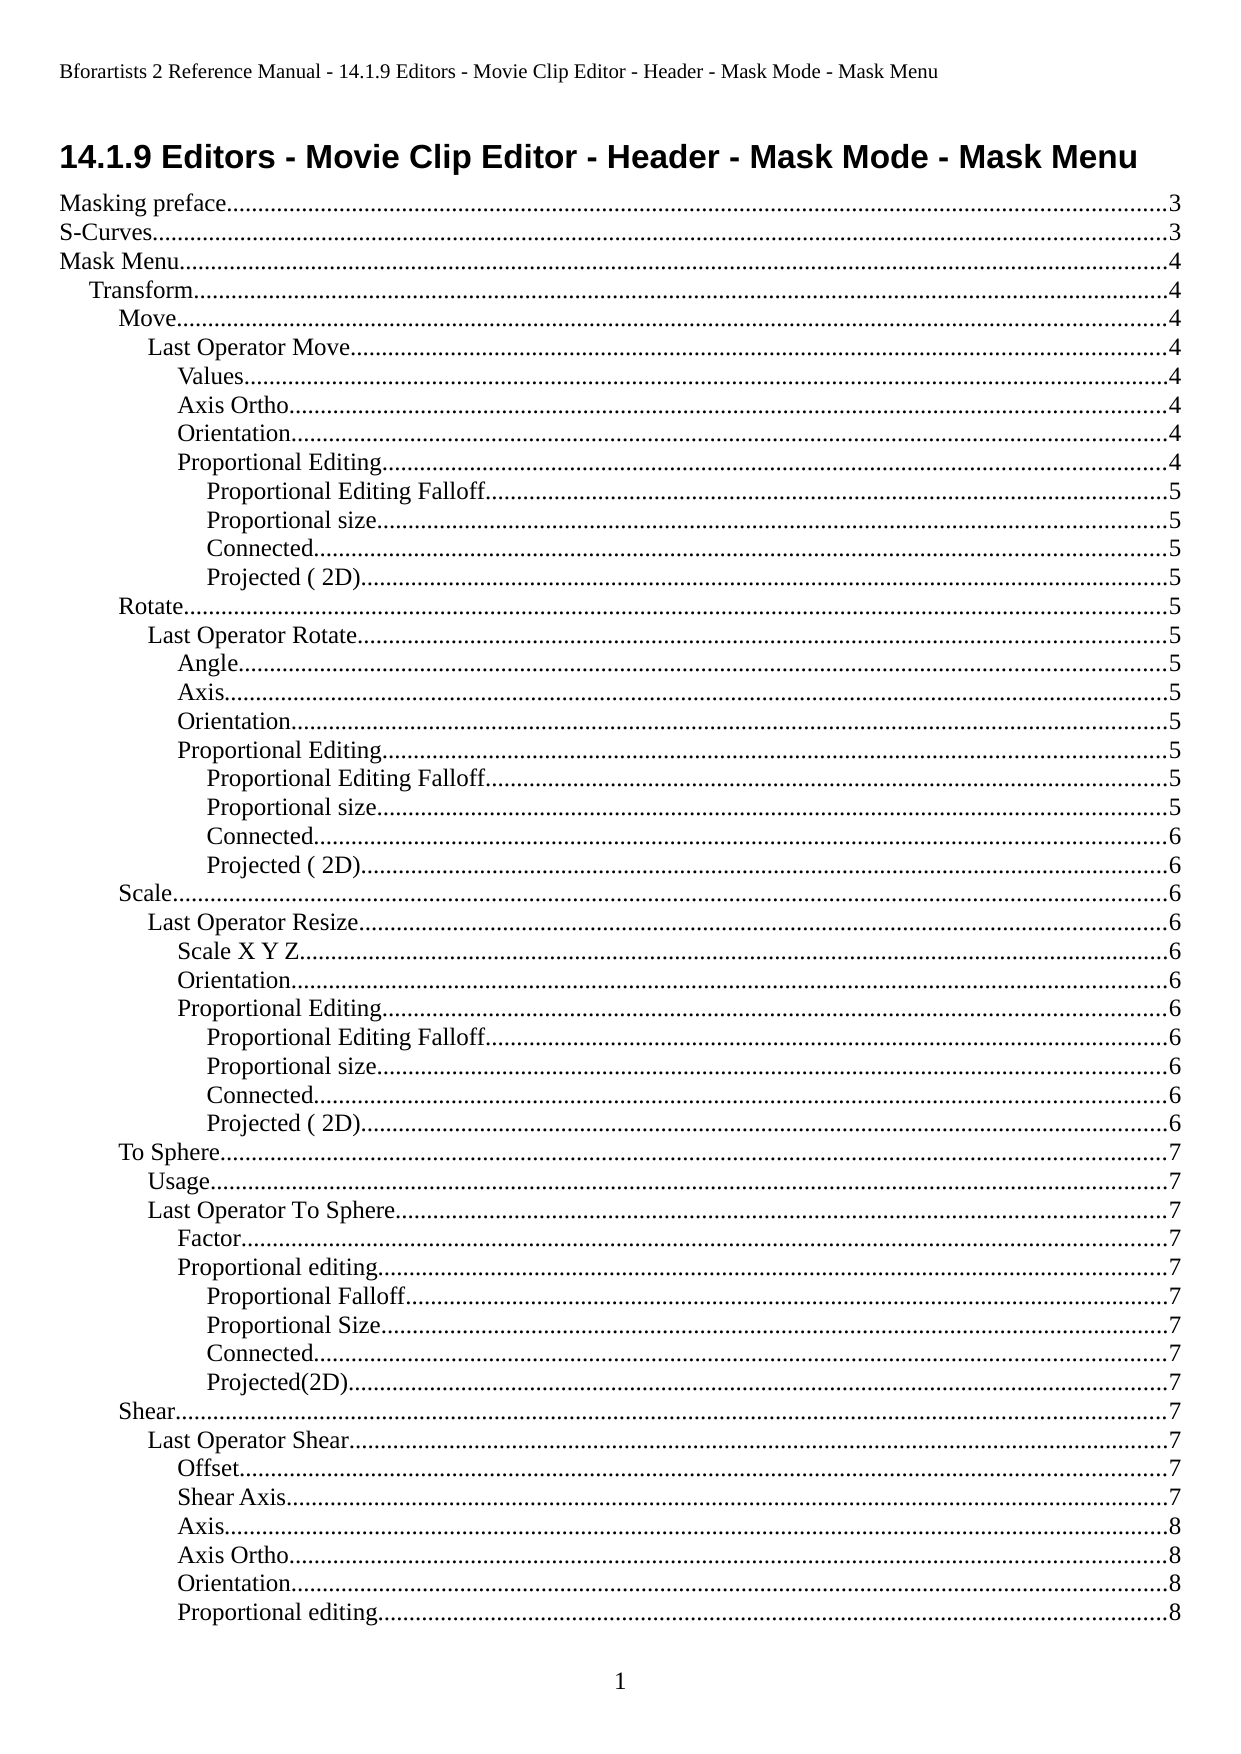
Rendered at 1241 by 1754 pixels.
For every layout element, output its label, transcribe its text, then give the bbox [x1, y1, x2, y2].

text Proportional size 5 [206, 505, 1181, 533]
text Proportional Size 7 [206, 1310, 1181, 1338]
text Connected 7 [206, 1338, 1181, 1367]
text To Sphere 7 [118, 1137, 1181, 1166]
text Proportional Editing 4 [177, 447, 1181, 476]
text Proportional Editing Falloff 5 [206, 476, 1181, 505]
text Axis 8 [177, 1511, 1181, 1540]
text Proportional Editing Falloff 5 [206, 763, 1181, 792]
text Proportional Editing 6 [177, 993, 1181, 1022]
text Orientation 6 [177, 965, 1181, 993]
text Projected ( 2D) 6 [206, 850, 1181, 878]
text Projected(2D) 7 [206, 1367, 1181, 1396]
text Shear 7 [118, 1396, 1181, 1425]
text Connected 6 [206, 1080, 1181, 1108]
text Projected ( 2D) 6 [206, 1108, 1181, 1137]
text Proportional Editing 5 [177, 735, 1181, 763]
text Masking preface 3 [59, 188, 1181, 217]
text Orientation 8 [177, 1568, 1181, 1597]
text Offset 7 [177, 1453, 1181, 1482]
text S-Curves 3 [59, 217, 1181, 246]
text Shear Axis 7 [177, 1482, 1181, 1511]
text Values 4 [177, 361, 1181, 390]
text Proportional size 5 [206, 792, 1181, 821]
text Scale 6 [118, 878, 1181, 907]
subtitle 14.1.9 Editors - Movie Clip Editor - Header - Mask Mode - Mask Menu [59, 138, 1181, 176]
text Usage 7 [147, 1166, 1181, 1195]
text Last Operator Shear 7 [147, 1425, 1181, 1453]
text Orientation 4 [177, 418, 1181, 447]
text Axis Ortho 8 [177, 1540, 1181, 1568]
text Last Operator Resize 6 [147, 907, 1181, 936]
text Connected 6 [206, 821, 1181, 850]
text Orientation 5 [177, 706, 1181, 735]
text Mask Menu 4 [59, 246, 1181, 275]
text Connected 5 [206, 533, 1181, 562]
text Scale X Y Z 6 [177, 936, 1181, 965]
text Proportional editing 8 [177, 1597, 1181, 1626]
text Axis 5 [177, 677, 1181, 706]
text Proportional Falloff 7 [206, 1281, 1181, 1310]
text Proportional size 6 [206, 1051, 1181, 1080]
text Angle 5 [177, 648, 1181, 677]
text Rotate 5 [118, 591, 1181, 620]
text Axis Ortho 4 [177, 390, 1181, 418]
text Transform 4 [88, 275, 1181, 303]
text Last Operator To Sphere 7 [147, 1195, 1181, 1223]
text Last Operator Move 4 [147, 332, 1181, 361]
text Last Operator Rotate 5 [147, 620, 1181, 648]
text Proportional Editing Falloff 6 [206, 1022, 1181, 1051]
text Move 4 [118, 303, 1181, 332]
text Proportional editing 7 [177, 1252, 1181, 1281]
text Projected ( 2D) 5 [206, 562, 1181, 591]
text Factor 7 [177, 1223, 1181, 1252]
